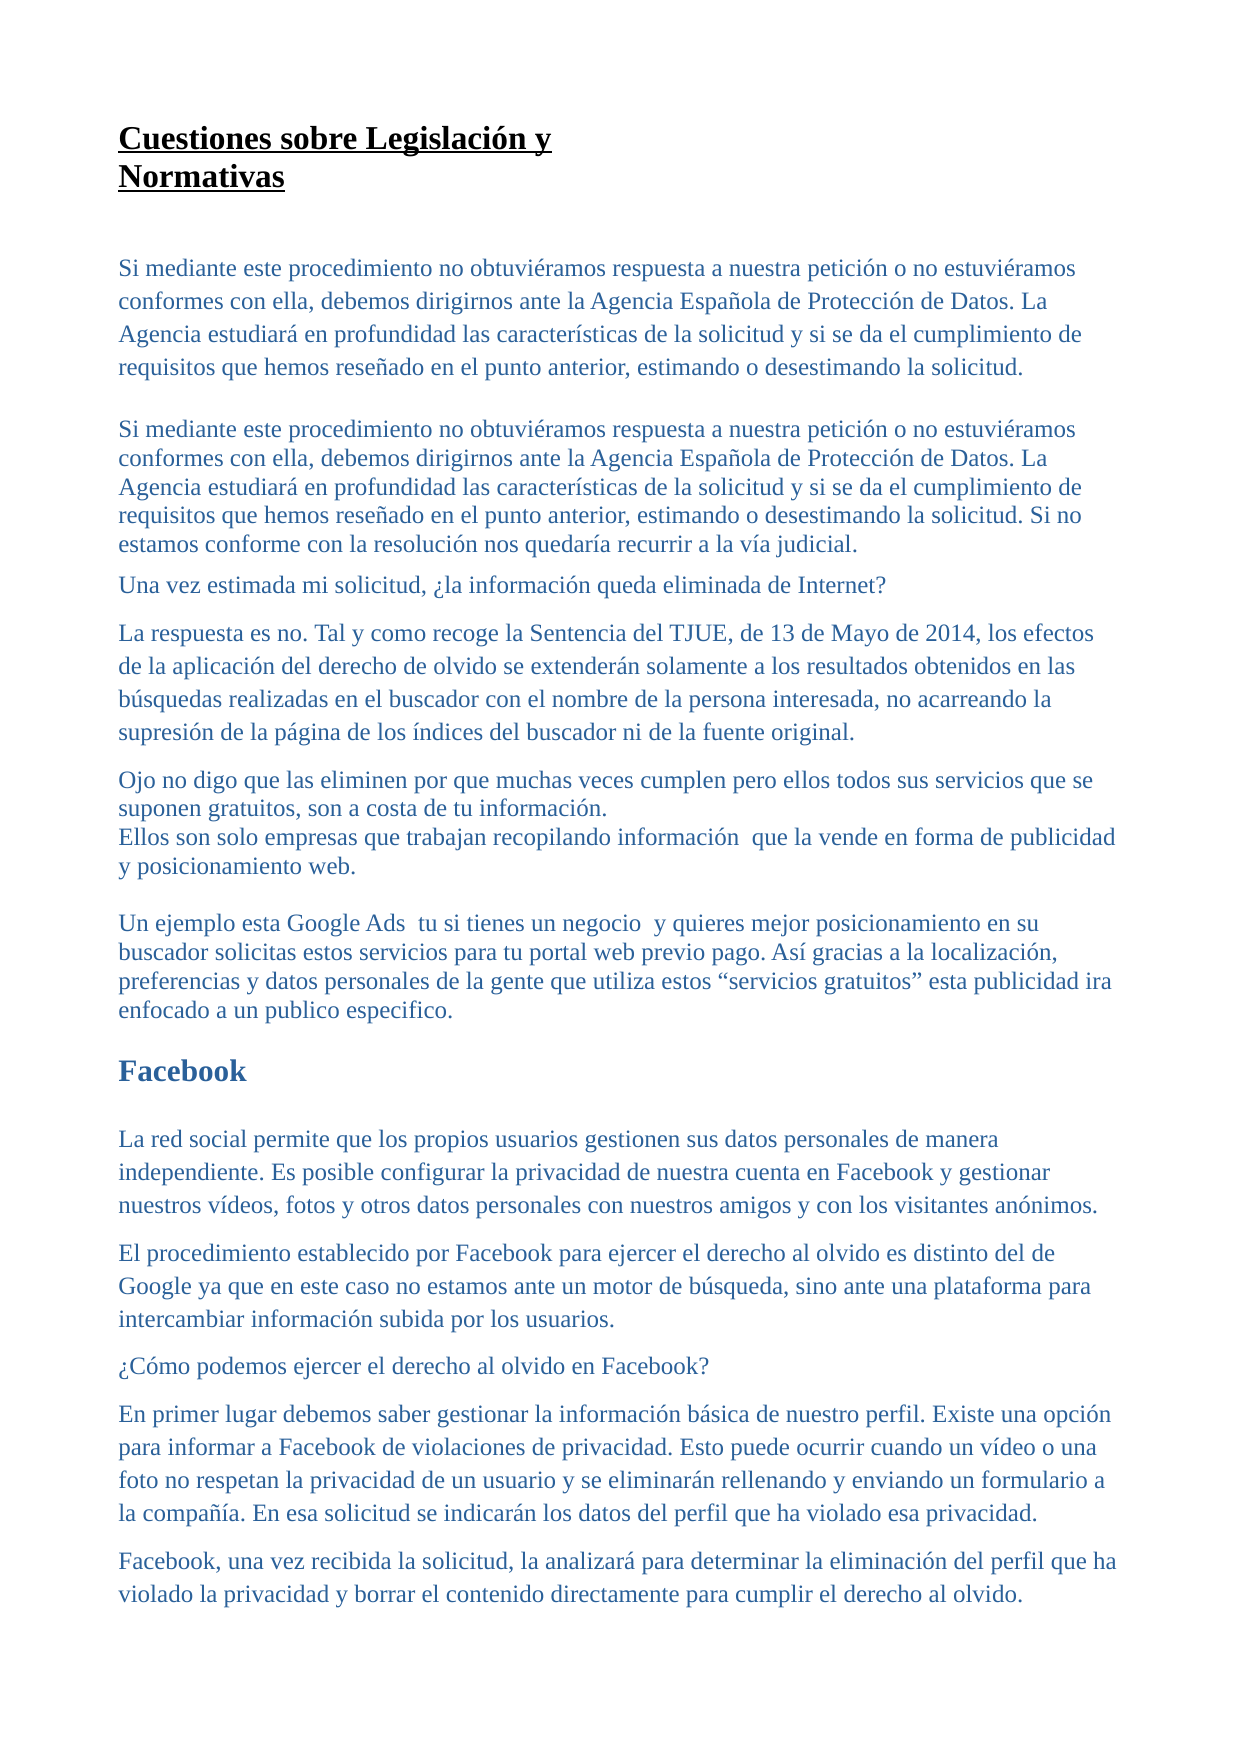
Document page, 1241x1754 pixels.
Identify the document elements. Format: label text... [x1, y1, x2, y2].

text En primer lugar debemos saber gestionar la información básica de nuestro perfil. Existe una opción para informar a Facebook de violaciones de privacidad. Esto puede ocurrir cuando un vídeo o una foto no respetan la privacidad de un usuario y se eliminarán rellenando y enviando un formulario a la compañía. En esa solicitud se indicarán los datos del perfil que ha violado esa privacidad. [118, 1399, 1122, 1527]
text Ojo no digo que las eliminen por que muchas veces cumplen pero ellos todos sus servicios que se suponen gratuitos, son a costa de tu información. [118, 765, 1122, 822]
text El procedimiento establecido por Facebook para ejercer el derecho al olvido es distinto del de Google ya que en este caso no estamos ante un motor de búsqueda, sino ante una plataforma para intercambiar información subida por los usuarios. [118, 1238, 1122, 1333]
text ¿Cómo podemos ejercer el derecho al olvido en Facebook? [118, 1351, 1122, 1380]
text Facebook, una vez recibida la solicitud, la analizará para determinar la eliminación del perfil que ha violado la privacidad y borrar el contenido directamente para cumplir el derecho al olvido. [118, 1546, 1122, 1607]
subtitle Si mediante este procedimiento no obtuviéramos respuesta a nuestra petición o no estuviéramos conformes con ella, debemos dirigirnos ante la Agencia Española de Protección de Datos. La Agencia estudiará en profundidad las características de la solicitud y si se da el cumplimiento de requisitos que hemos reseñado en el punto anterior, estimando o desestimando la solicitud. Si no estamos conforme con la resolución nos quedaría recurrir a la vía judicial. [118, 414, 1122, 558]
text La red social permite que los propios usuarios gestionen sus datos personales de manera independiente. Es posible configurar la privacidad de nuestra cuenta en Facebook y gestionar nuestros vídeos, fotos y otros datos personales con nuestros amigos y con los visitantes anónimos. [118, 1124, 1122, 1219]
text Ellos son solo empresas que trabajan recopilando información que la vende en forma de publicidad y posicionamiento web. [118, 822, 1122, 880]
text La respuesta es no. Tal y como recoge la Sentencia del TJUE, de 13 de Mayo de 2014, los efectos de la aplicación del derecho de olvido se extenderán solamente a los resultados obtenidos en las búsquedas realizadas en el buscador con el nombre de la persona interesada, no acarreando la supresión de la página de los índices del buscador ni de la fuente original. [118, 618, 1122, 746]
text Facebook [118, 1052, 1122, 1088]
text Un ejemplo esta Google Ads tu si tienes un negocio y quieres mejor posicionamiento en su buscador solicitas estos servicios para tu portal web previo pago. Así gracias a la localización, preferencias y datos personales de la gente que utiliza estos “servicios gratuitos” esta publicidad ira enfocado a un publico especifico. [118, 908, 1122, 1023]
text Si mediante este procedimiento no obtuviéramos respuesta a nuestra petición o no estuviéramos conformes con ella, debemos dirigirnos ante la Agencia Española de Protección de Datos. La Agencia estudiará en profundidad las características de la solicitud y si se da el cumplimiento de requisitos que hemos reseñado en el punto anterior, estimando o desestimando la solicitud. [118, 253, 1122, 381]
text Una vez estimada mi solicitud, ¿la información queda eliminada de Internet? [118, 571, 1122, 599]
